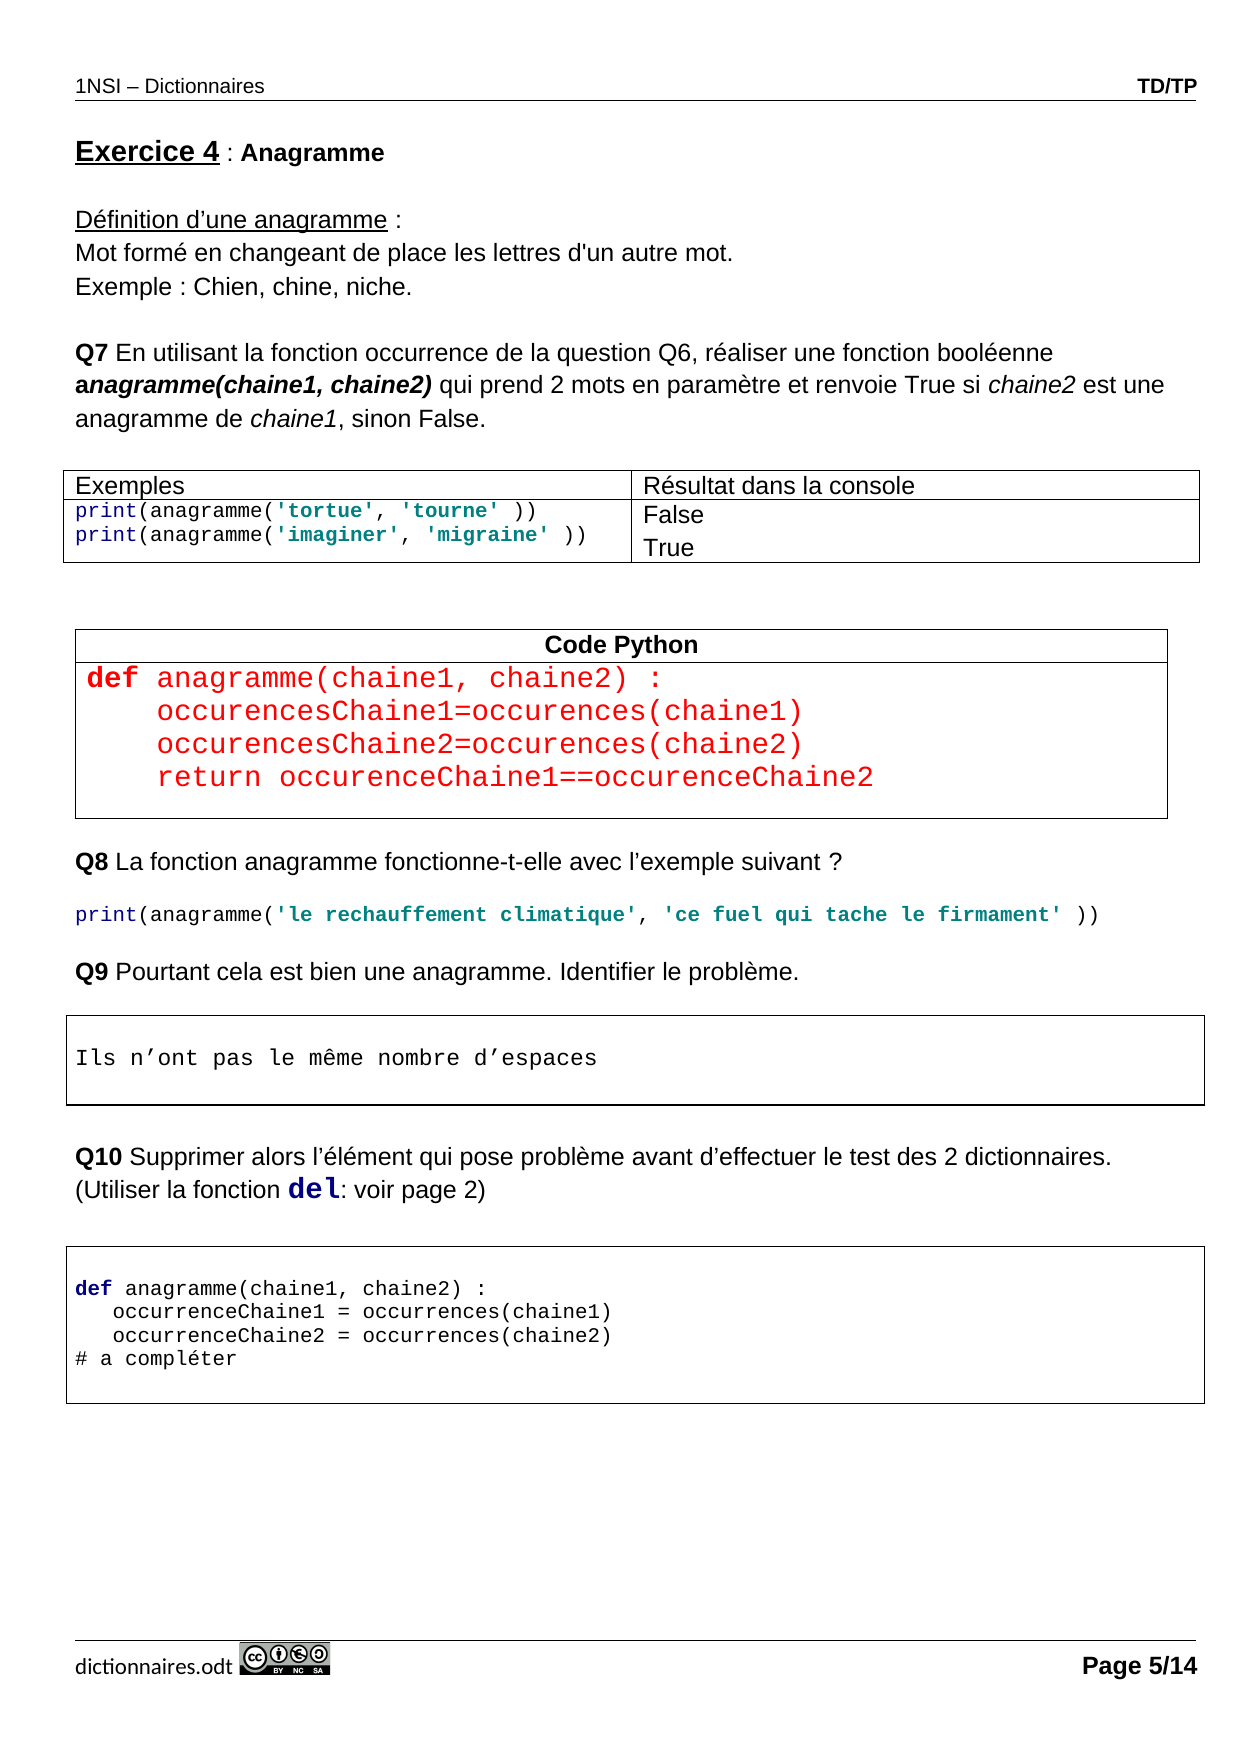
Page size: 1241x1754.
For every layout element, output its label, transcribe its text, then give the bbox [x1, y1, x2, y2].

table_cell print(anagramme('tortue', 'tourne' )) print(anagramme('imaginer', 'migraine' )) [64, 500, 631, 562]
table_cell def anagramme(chaine1, chaine2) : occurencesChaine1=occurences(chaine1) occurencesChaine2=occurences(chaine2) return occurenceChaine1==occurenceChaine2 [76, 663, 1167, 818]
table_cell False True [632, 500, 1199, 562]
table_header Résultat dans la console [632, 471, 1199, 499]
text Définition d’une anagramme : [75, 205, 1196, 234]
text Ils n’ont pas le même nombre d’espaces [75, 1047, 1196, 1073]
text Mot formé en changeant de place les lettres d'un autre mot. [75, 238, 1196, 267]
table_header Code Python [76, 630, 1167, 662]
text Q7 En utilisant la fonction occurrence de la question Q6, réaliser une fonction booléenne anagramme(chaine1, chaine2) qui prend 2 mots en paramètre et renvoie True si chaine2 est une anagramme de chaine1, sinon False. [75, 337, 1196, 432]
text Q8 La fonction anagramme fonctionne-t-elle avec l’exemple suivant ? [75, 847, 1196, 876]
text (Utiliser la fonction del: voir page 2) [75, 1175, 1196, 1208]
text Exercice 4 : Anagramme [75, 134, 1196, 167]
picture [239, 1642, 331, 1675]
text print(anagramme('le rechauffement climatique', 'ce fuel qui tache le firmament' )) [75, 904, 1196, 928]
text Q10 Supprimer alors l’élément qui pose problème avant d’effectuer le test des 2 dictionnaires. [75, 1142, 1196, 1170]
text Q9 Pourtant cela est bien une anagramme. Identifier le problème. [75, 957, 1196, 986]
text Exemple : Chien, chine, niche. [75, 271, 1196, 300]
text def anagramme(chaine1, chaine2) : occurrenceChaine1 = occurrences(chaine1) occurrenceChaine2 = occurrences(chaine2) # a compléter [75, 1277, 1196, 1372]
table_header Exemples [64, 471, 631, 499]
